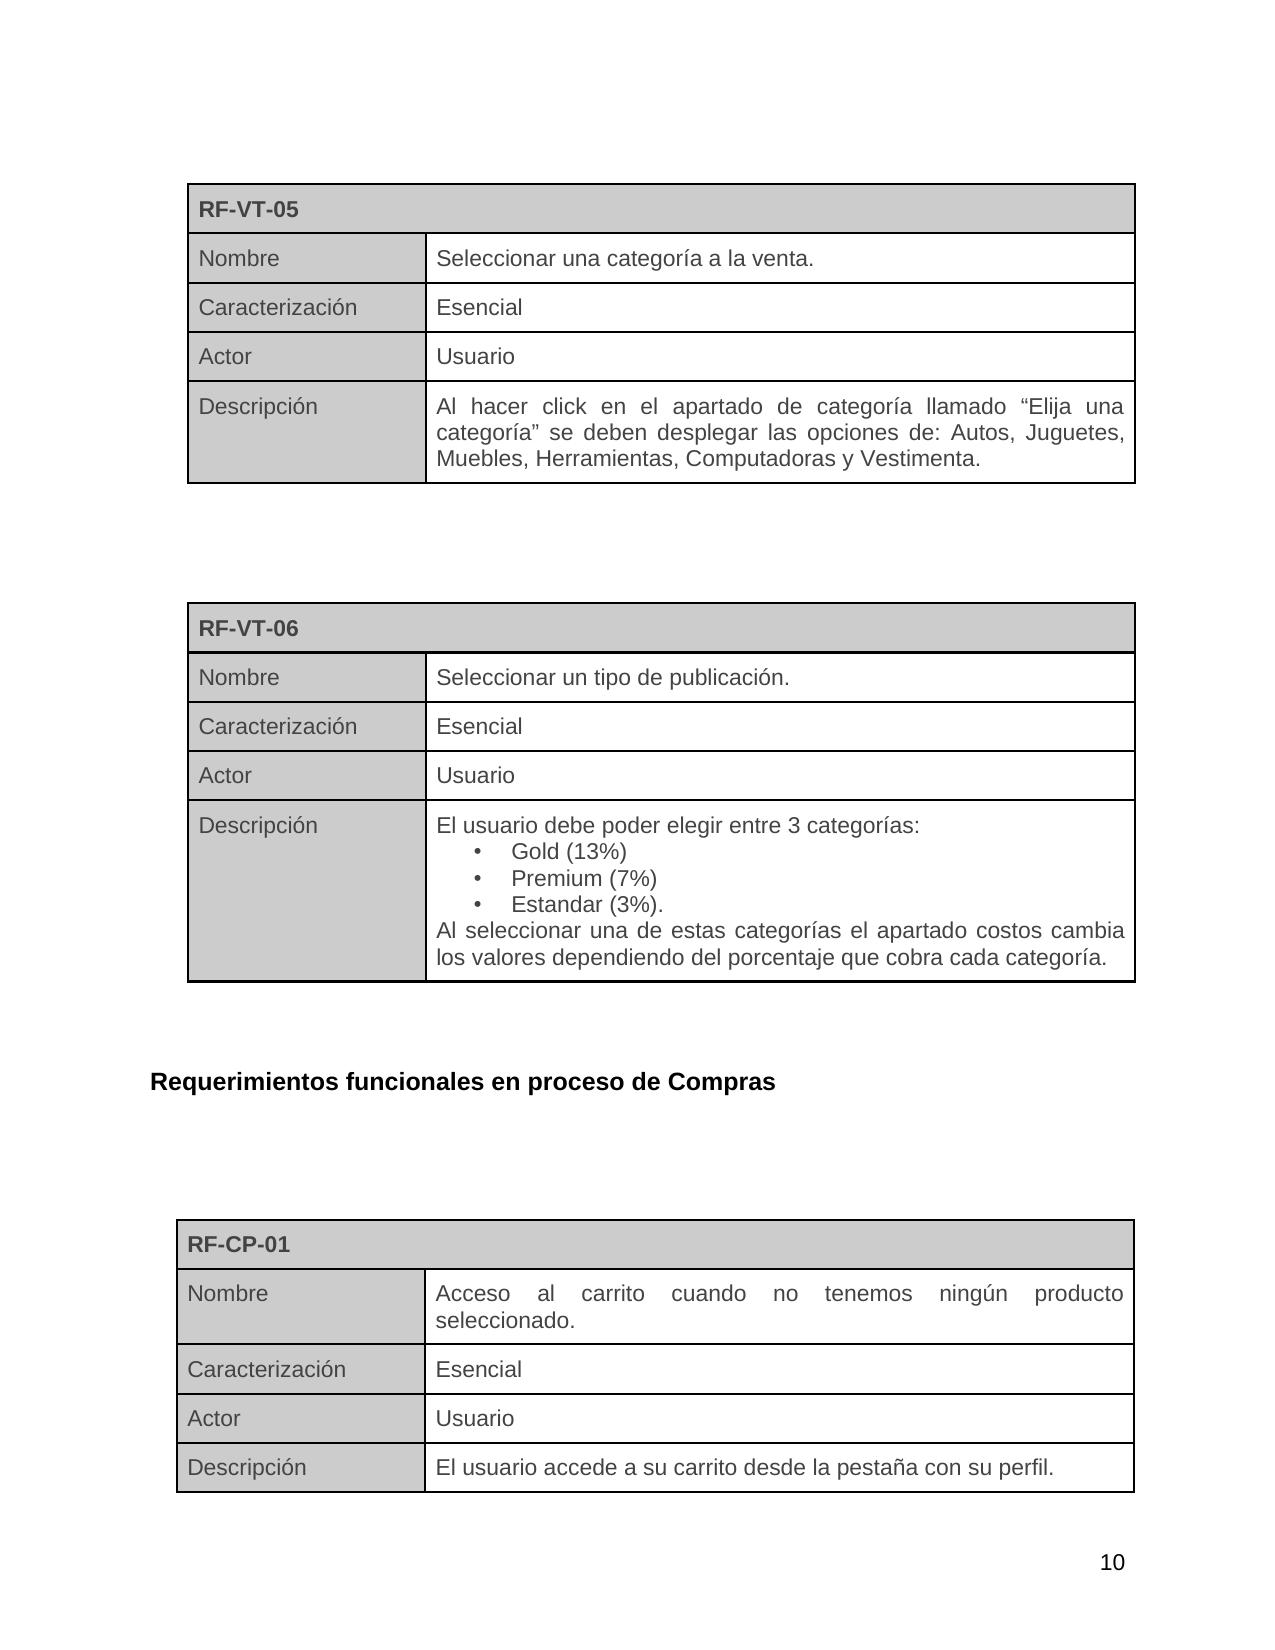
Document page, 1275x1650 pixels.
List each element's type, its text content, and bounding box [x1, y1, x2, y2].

table_cell El usuario accede a su carrito desde la pestaña con su perfil. [426, 1444, 1133, 1491]
table_cell Caracterización [178, 1345, 424, 1393]
table_cell Al hacer click en el apartado de categoría llamado “Elija una categoría” se deben desplegar las opciones de: Autos, Juguetes, Muebles, Herramientas, Computadoras y Vestimenta. [427, 382, 1134, 482]
table_cell Nombre [189, 234, 425, 282]
table_cell Actor [189, 752, 425, 799]
table_cell Descripción [189, 382, 425, 482]
table_cell Esencial [426, 1345, 1133, 1393]
table_cell Usuario [426, 1395, 1133, 1442]
table_cell Caracterización [189, 284, 425, 331]
table_cell Actor [189, 333, 425, 380]
table_cell Actor [178, 1395, 424, 1442]
table_cell Usuario [427, 333, 1134, 380]
table_cell Esencial [427, 284, 1134, 331]
table_cell Descripción [189, 801, 425, 980]
table_cell Seleccionar una categoría a la venta. [427, 234, 1134, 282]
table_cell El usuario debe poder elegir entre 3 categorías: Gold (13%) Premium (7%) Estandar (3%). Al seleccionar una de estas categorías el apartado costos cambia los valores dependiendo del porcentaje que cobra cada categoría. [427, 801, 1134, 980]
table_header RF-VT-05 [189, 185, 1134, 232]
table_cell Caracterización [189, 703, 425, 750]
table_cell Usuario [427, 752, 1134, 799]
table_cell Nombre [178, 1270, 424, 1343]
text Requerimientos funcionales en proceso de Compras [150, 1067, 1054, 1096]
table_cell Acceso al carrito cuando no tenemos ningún producto seleccionado. [426, 1270, 1133, 1343]
table_cell Esencial [427, 703, 1134, 750]
table_header RF-CP-01 [178, 1221, 1133, 1268]
table_cell Nombre [189, 654, 425, 701]
table_header RF-VT-06 [189, 604, 1134, 651]
table_cell Descripción [178, 1444, 424, 1491]
table_cell Seleccionar un tipo de publicación. [427, 654, 1134, 701]
